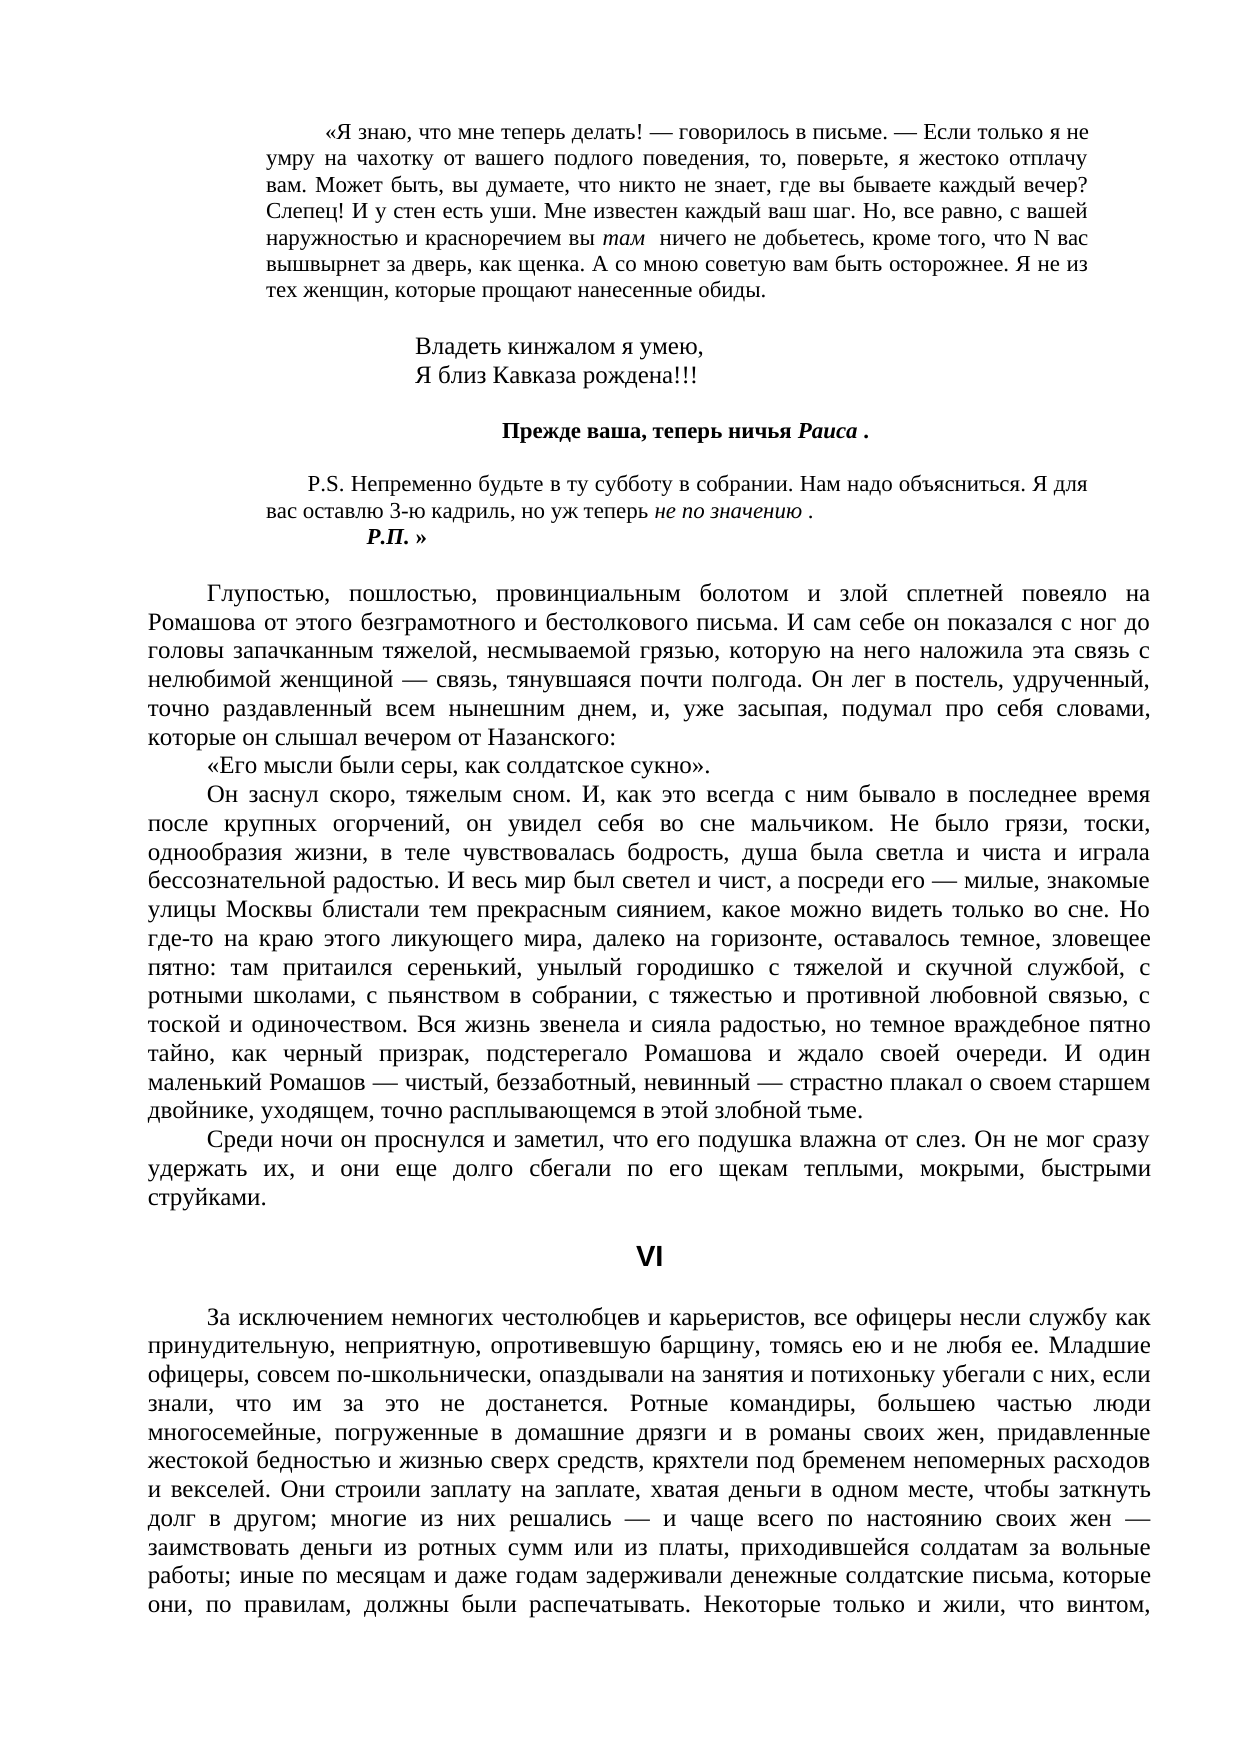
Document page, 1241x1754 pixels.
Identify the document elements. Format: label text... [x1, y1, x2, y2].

text «Его мысли были серы, как солдатское сукно». [148, 751, 1152, 779]
text Среди ночи он проснулся и заметил, что его подушка влажна от слез. Он не мог сразу удержать их, и они еще долго сбегали по его щекам теплыми, мокрыми, быстрыми струйками. [148, 1124, 1152, 1211]
text P.S. Непременно будьте в ту субботу в собрании. Нам надо объясниться. Я для вас оставлю 3-ю кадриль, но уж теперь не по значению . [266, 470, 1089, 523]
text Прежде ваша, теперь ничья Раиса . [460, 418, 1152, 444]
subtitle VI [148, 1239, 1152, 1273]
text Владеть кинжалом я умею, [356, 331, 1089, 360]
text Он заснул скоро, тяжелым сном. И, как это всегда с ним бывало в последнее время после крупных огорчений, он увидел себя во сне мальчиком. Не было грязи, тоски, однообразия жизни, в теле чувствовалась бодрость, душа была светла и чиста и играла бессознательной радостью. И весь мир был светел и чист, а посреди его — милые, знакомые улицы Москвы блистали тем прекрасным сиянием, какое можно видеть только во сне. Но где-то на краю этого ликующего мира, далеко на горизонте, оставалось темное, зловещее пятно: там притаился серенький, унылый городишко с тяжелой и скучной службой, с ротными школами, с пьянством в собрании, с тяжестью и противной любовной связью, с тоской и одиночеством. Вся жизнь звенела и сияла радостью, но темное враждебное пятно тайно, как черный призрак, подстерегало Ромашова и ждало своей очереди. И один маленький Ромашов — чистый, беззаботный, невинный — страстно плакал о своем старшем двойнике, уходящем, точно расплывающемся в этой злобной тьме. [148, 779, 1152, 1124]
text Р.П. » [325, 523, 1089, 549]
text «Я знаю, что мне теперь делать! — говорилось в письме. — Если только я не умру на чахотку от вашего подлого поведения, то, поверьте, я жестоко отплачу вам. Может быть, вы думаете, что никто не знает, где вы бываете каждый вечер? Слепец! И у стен есть уши. Мне известен каждый ваш шаг. Но, все равно, с вашей наружностью и красноречием вы там ничего не добьетесь, кроме того, что N вас вышвырнет за дверь, как щенка. А со мною советую вам быть осторожнее. Я не из тех женщин, которые прощают нанесенные обиды. [266, 118, 1089, 303]
text Я близ Кавказа рождена!!! [356, 360, 1089, 389]
text За исключением немногих честолюбцев и карьеристов, все офицеры несли службу как принудительную, неприятную, опротивевшую барщину, томясь ею и не любя ее. Младшие офицеры, совсем по-школьнически, опаздывали на занятия и потихоньку убегали с них, если знали, что им за это не достанется. Ротные командиры, большею частью люди многосемейные, погруженные в домашние дрязги и в романы своих жен, придавленные жестокой бедностью и жизнью сверх средств, кряхтели под бременем непомерных расходов и векселей. Они строили заплату на заплате, хватая деньги в одном месте, чтобы заткнуть долг в другом; многие из них решались — и чаще всего по настоянию своих жен — заимствовать деньги из ротных сумм или из платы, приходившейся солдатам за вольные работы; иные по месяцам и даже годам задерживали денежные солдатские письма, которые они, по правилам, должны были распечатывать. Некоторые только и жили, что винтом, [148, 1302, 1152, 1618]
text Глупостью, пошлостью, провинциальным болотом и злой сплетней повеяло на Ромашова от этого безграмотного и бестолкового письма. И сам себе он показался с ног до головы запачканным тяжелой, несмываемой грязью, которую на него наложила эта связь с нелюбимой женщиной — связь, тянувшаяся почти полгода. Он лег в постель, удрученный, точно раздавленный всем нынешним днем, и, уже засыпая, подумал про себя словами, которые он слышал вечером от Назанского: [148, 578, 1152, 751]
